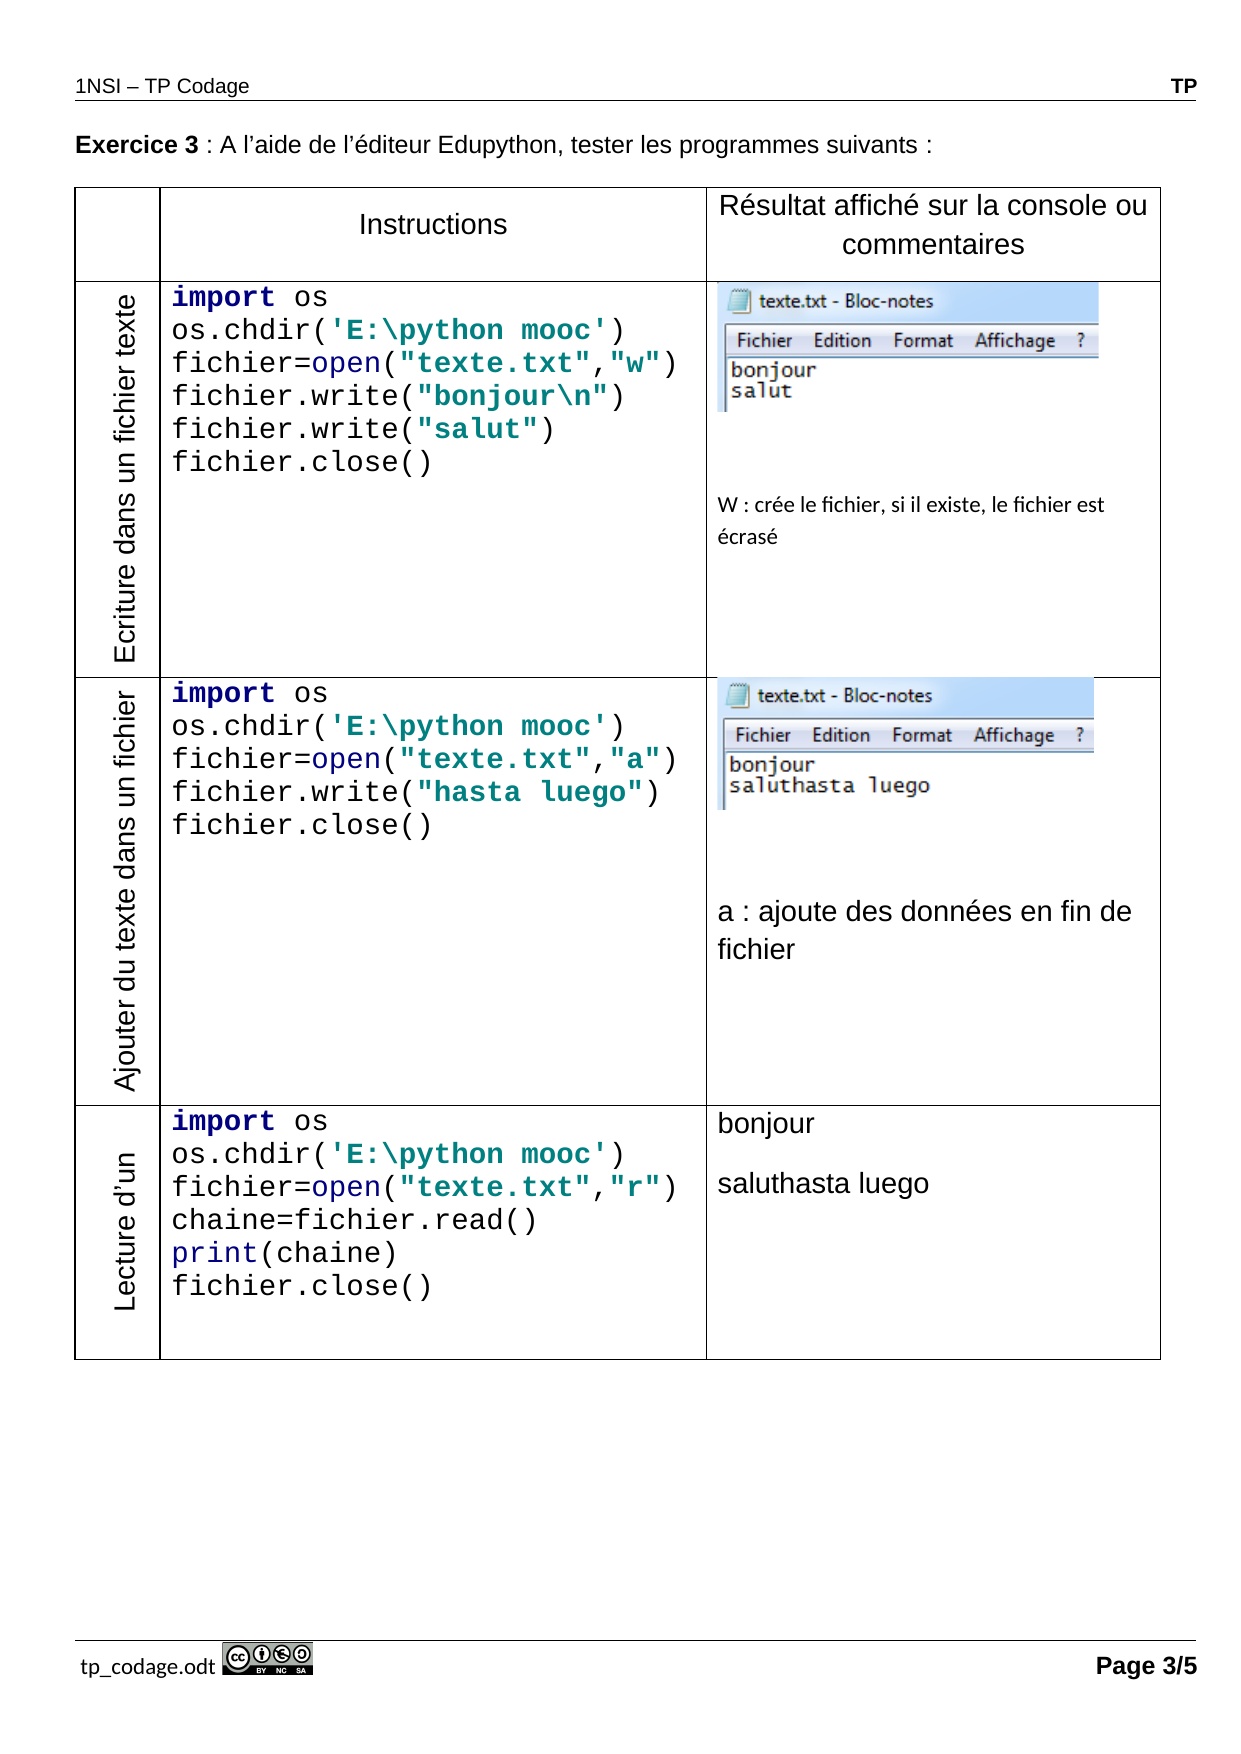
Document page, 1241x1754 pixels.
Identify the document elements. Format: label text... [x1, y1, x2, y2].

table_cell Lecture d’un fichier texte [76, 1106, 159, 1359]
table_cell Ecriture dans un fichier texte [76, 282, 159, 677]
text Exercice 3 : A l’aide de l’éditeur Edupython, tester les programmes suivants : [75, 129, 1196, 158]
table_header Instructions [161, 188, 706, 281]
table_cell a : ajoute des données en fin de fichier [707, 678, 1160, 1105]
table_cell import os os.chdir('E:\python mooc') fichier=open("texte.txt","a") fichier.write("hasta luego") fichier.close() [161, 678, 706, 1105]
table_cell W : crée le fichier, si il existe, le fichier est écrasé [707, 282, 1160, 677]
table_cell import os os.chdir('E:\python mooc') fichier=open("texte.txt","r") chaine=fichier.read() print(chaine) fichier.close() [161, 1106, 706, 1359]
table_header Résultat affiché sur la console ou commentaires [707, 188, 1160, 281]
table_cell import os os.chdir('E:\python mooc') fichier=open("texte.txt","w") fichier.write("bonjour\n") fichier.write("salut") fichier.close() [161, 282, 706, 677]
table_cell Ajouter du texte dans un fichier [76, 678, 159, 1105]
table_header [76, 188, 159, 281]
table_cell bonjour saluthasta luego [707, 1106, 1160, 1359]
picture [222, 1642, 313, 1675]
